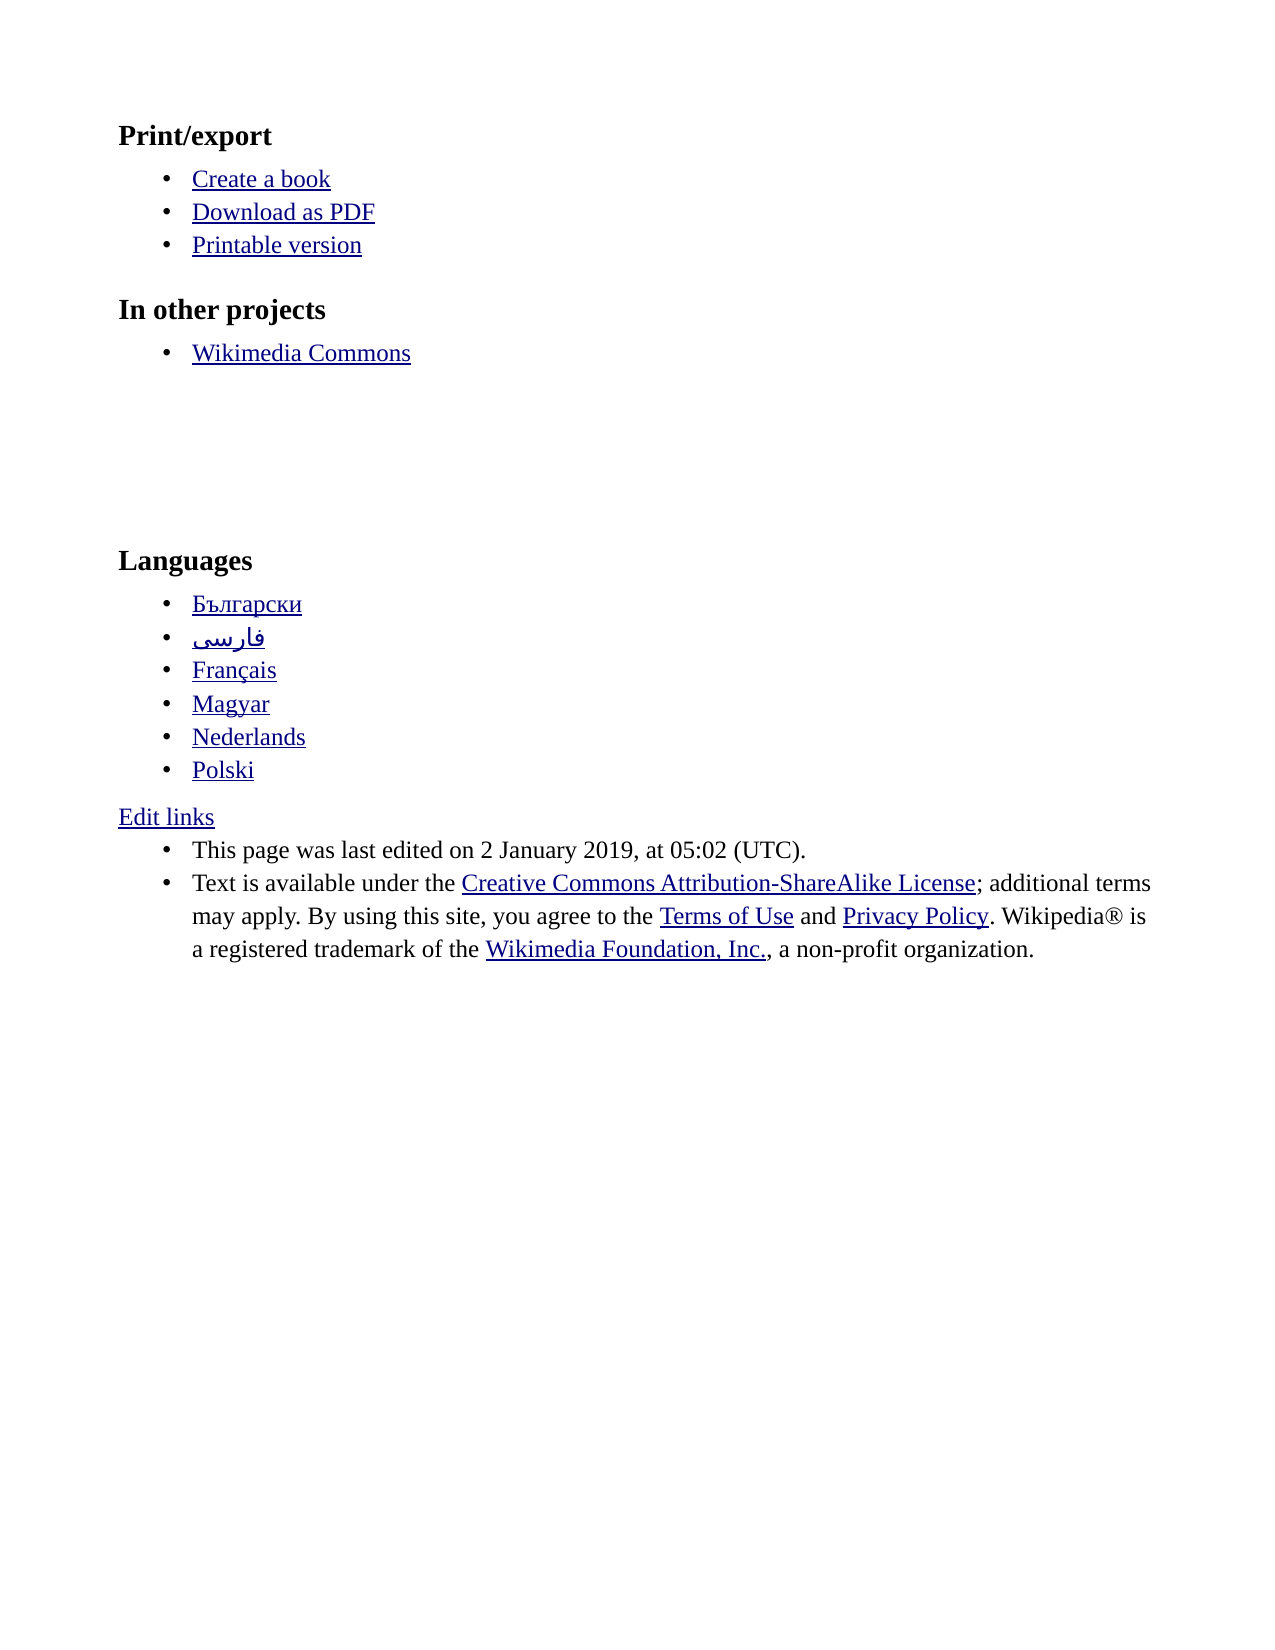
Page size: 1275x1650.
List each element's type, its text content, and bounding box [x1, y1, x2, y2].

list Text is available under the Creative Commons Attribution-ShareAlike License; additional terms may apply. By using this site, you agree to the Terms of Use and Privacy Policy. Wikipedia® is a registered trademark of the Wikimedia Foundation, Inc., a non-profit organization. [162, 868, 1157, 963]
list Nederlands [162, 722, 1157, 750]
list Wikimedia Commons [162, 338, 1157, 367]
list Polski [162, 755, 1157, 783]
list Français [162, 656, 1157, 684]
list Български [162, 589, 1157, 618]
subtitle Print/export [118, 118, 1157, 152]
list Download as PDF [162, 197, 1157, 226]
list Magyar [162, 689, 1157, 717]
list Printable version [162, 230, 1157, 259]
subtitle In other projects [118, 292, 1157, 326]
text Edit links [118, 802, 1157, 831]
list Create a book [162, 164, 1157, 193]
list فارسی [162, 622, 1157, 651]
list This page was last edited on 2 January 2019, at 05:02 (UTC). [162, 835, 1157, 864]
subtitle Languages [118, 543, 1157, 577]
